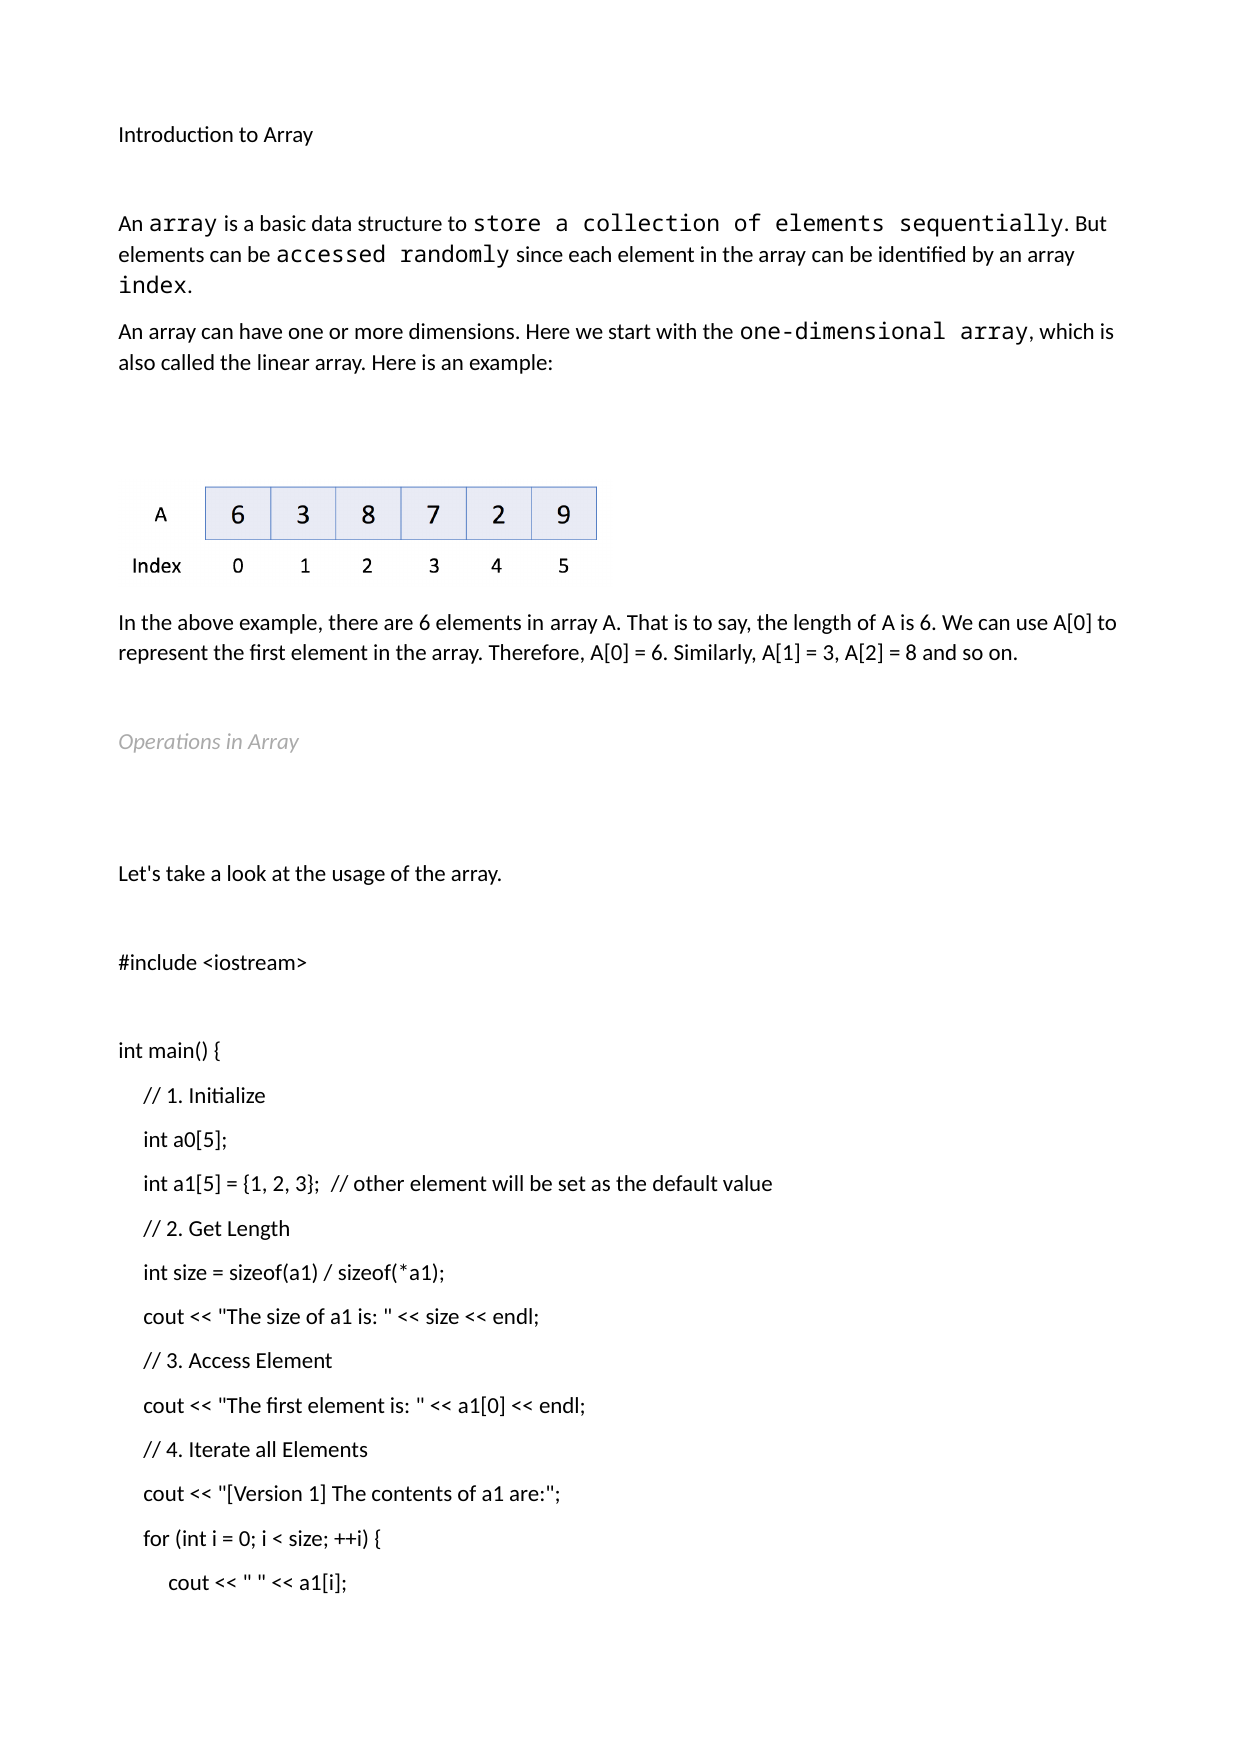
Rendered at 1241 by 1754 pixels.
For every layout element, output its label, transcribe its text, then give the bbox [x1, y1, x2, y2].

text // 1. Initialize [118, 1079, 1122, 1109]
text An array is a basic data structure to store a collection of elements sequentially. But elements can be accessed randomly since each element in the array can be identified by an array index. [118, 207, 1122, 300]
text cout << " " << a1[i]; [118, 1566, 1122, 1596]
text int size = sizeof(a1) / sizeof(*a1); [118, 1256, 1122, 1286]
text An array can have one or more dimensions. Here we start with the one-dimensional array, which is also called the linear array. Here is an example: [118, 315, 1122, 376]
text Let's take a look at the usage of the array. [118, 858, 1122, 888]
text Operations in Array [118, 725, 1122, 755]
text // 3. Access Element [118, 1345, 1122, 1374]
text Introduction to Array [118, 118, 1122, 148]
text cout << "[Version 1] The contents of a1 are:"; [118, 1478, 1122, 1507]
text int a0[5]; [118, 1123, 1122, 1153]
text cout << "The first element is: " << a1[0] << endl; [118, 1389, 1122, 1419]
text #include <iostream> [118, 946, 1122, 976]
text for (int i = 0; i < size; ++i) { [118, 1522, 1122, 1552]
text cout << "The size of a1 is: " << size << endl; [118, 1301, 1122, 1330]
text int a1[5] = {1, 2, 3}; // other element will be set as the default value [118, 1168, 1122, 1197]
text // 4. Iterate all Elements [118, 1433, 1122, 1463]
text int main() { [118, 1035, 1122, 1065]
text // 2. Get Length [118, 1212, 1122, 1242]
text In the above example, there are 6 elements in array A. That is to say, the length of A is 6. We can use A[0] to represent the first element in the array. Therefore, A[0] = 6. Similarly, A[1] = 3, A[2] = 8 and so on. [118, 607, 1122, 666]
picture [118, 479, 614, 587]
